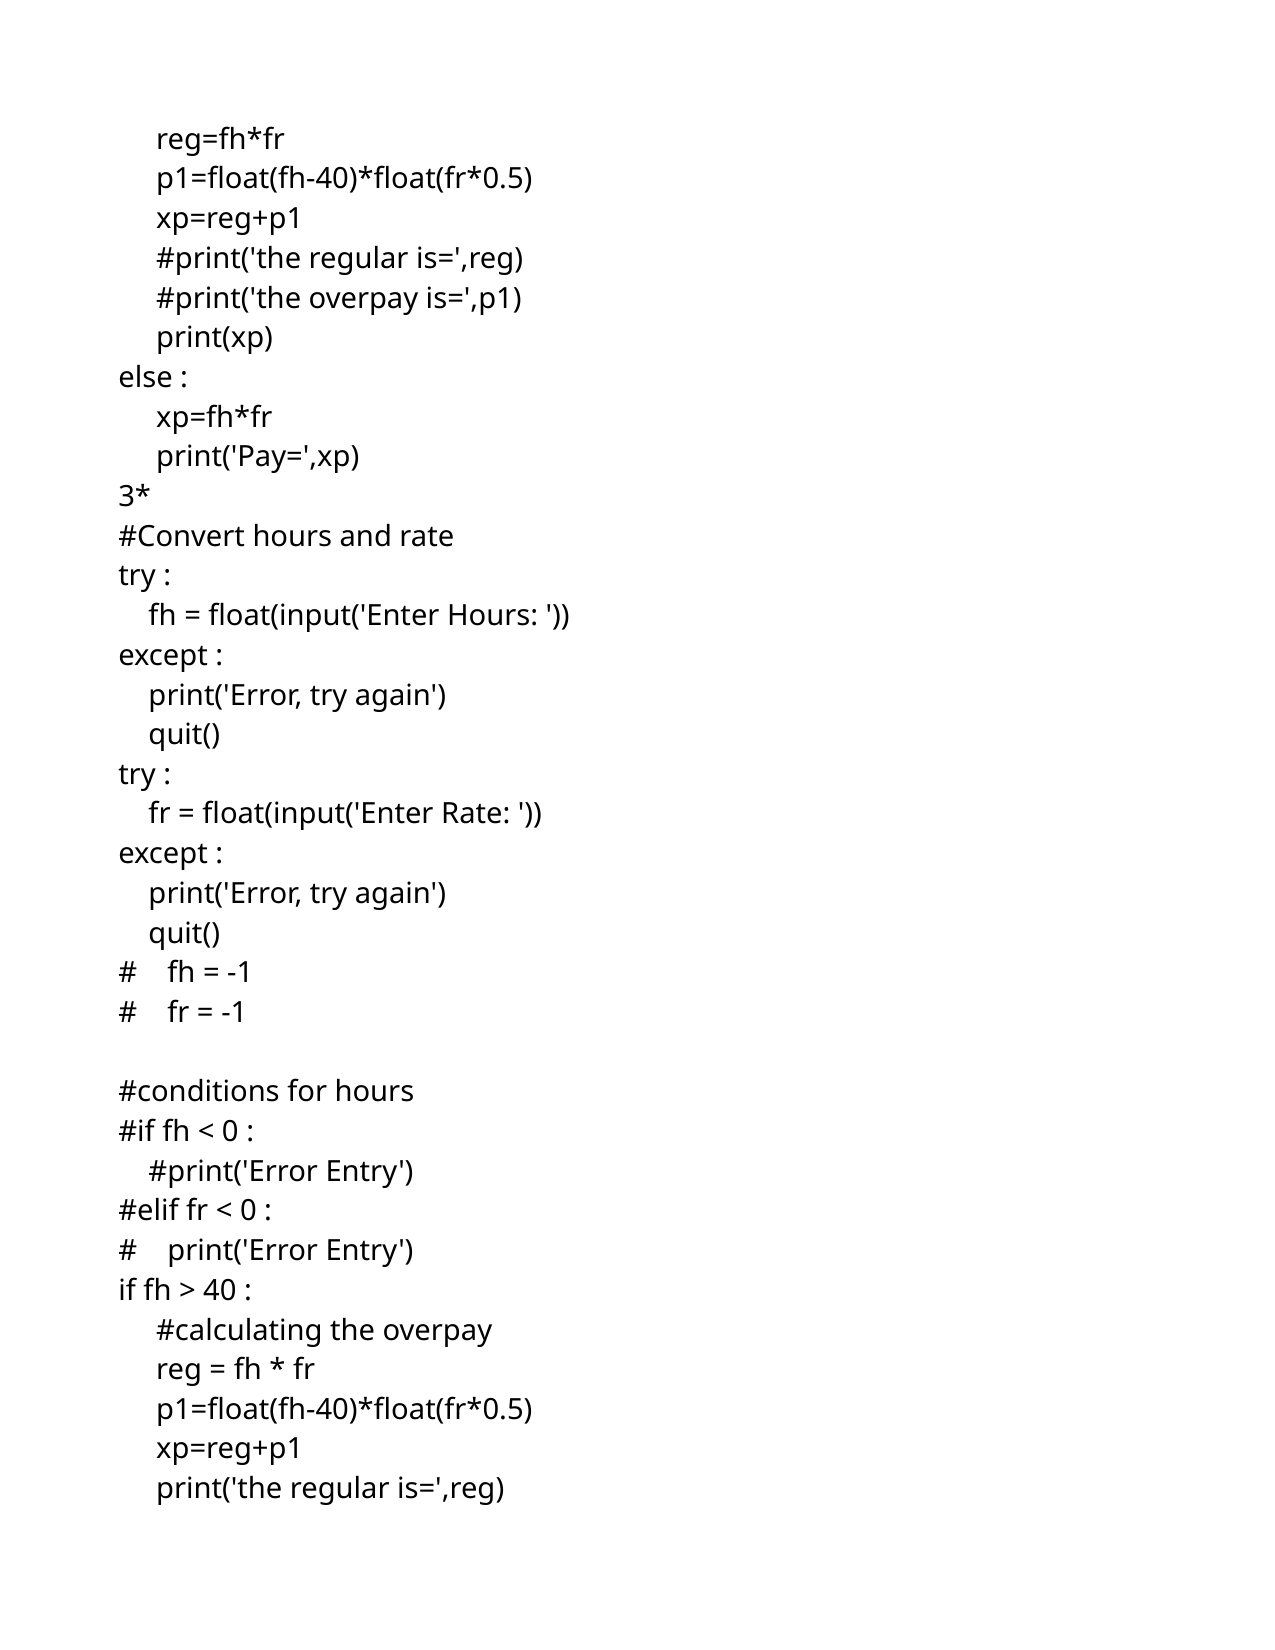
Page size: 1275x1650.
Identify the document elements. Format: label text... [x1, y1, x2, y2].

text print(xp) [118, 317, 1157, 356]
text #calculating the overpay [118, 1309, 1157, 1348]
text fr = float(input('Enter Rate: ')) [118, 793, 1157, 832]
text # fr = -1 [118, 991, 1157, 1031]
text #print('the overpay is=',p1) [118, 277, 1157, 317]
text try : [118, 753, 1157, 793]
text fh = float(input('Enter Hours: ')) [118, 594, 1157, 634]
text #if fh < 0 : [118, 1110, 1157, 1150]
text xp=fh*fr [118, 396, 1157, 436]
text reg=fh*fr [118, 118, 1157, 158]
text reg = fh * fr [118, 1348, 1157, 1388]
text quit() [118, 713, 1157, 753]
text print('Error, try again') [118, 674, 1157, 713]
text print('the regular is=',reg) [118, 1467, 1157, 1507]
text except : [118, 832, 1157, 872]
text quit() [118, 912, 1157, 952]
text else : [118, 356, 1157, 396]
text p1=float(fh-40)*float(fr*0.5) [118, 158, 1157, 197]
text except : [118, 634, 1157, 674]
text if fh > 40 : [118, 1269, 1157, 1309]
text #print('the regular is=',reg) [118, 237, 1157, 277]
text p1=float(fh-40)*float(fr*0.5) [118, 1388, 1157, 1428]
text # fh = -1 [118, 952, 1157, 991]
text #Convert hours and rate [118, 515, 1157, 555]
text #elif fr < 0 : [118, 1190, 1157, 1229]
text 3* [118, 475, 1157, 515]
text try : [118, 555, 1157, 594]
text print('Error, try again') [118, 872, 1157, 912]
text # print('Error Entry') [118, 1229, 1157, 1269]
text #conditions for hours [118, 1071, 1157, 1110]
text #print('Error Entry') [118, 1150, 1157, 1190]
text xp=reg+p1 [118, 197, 1157, 237]
text print('Pay=',xp) [118, 436, 1157, 475]
text xp=reg+p1 [118, 1428, 1157, 1467]
